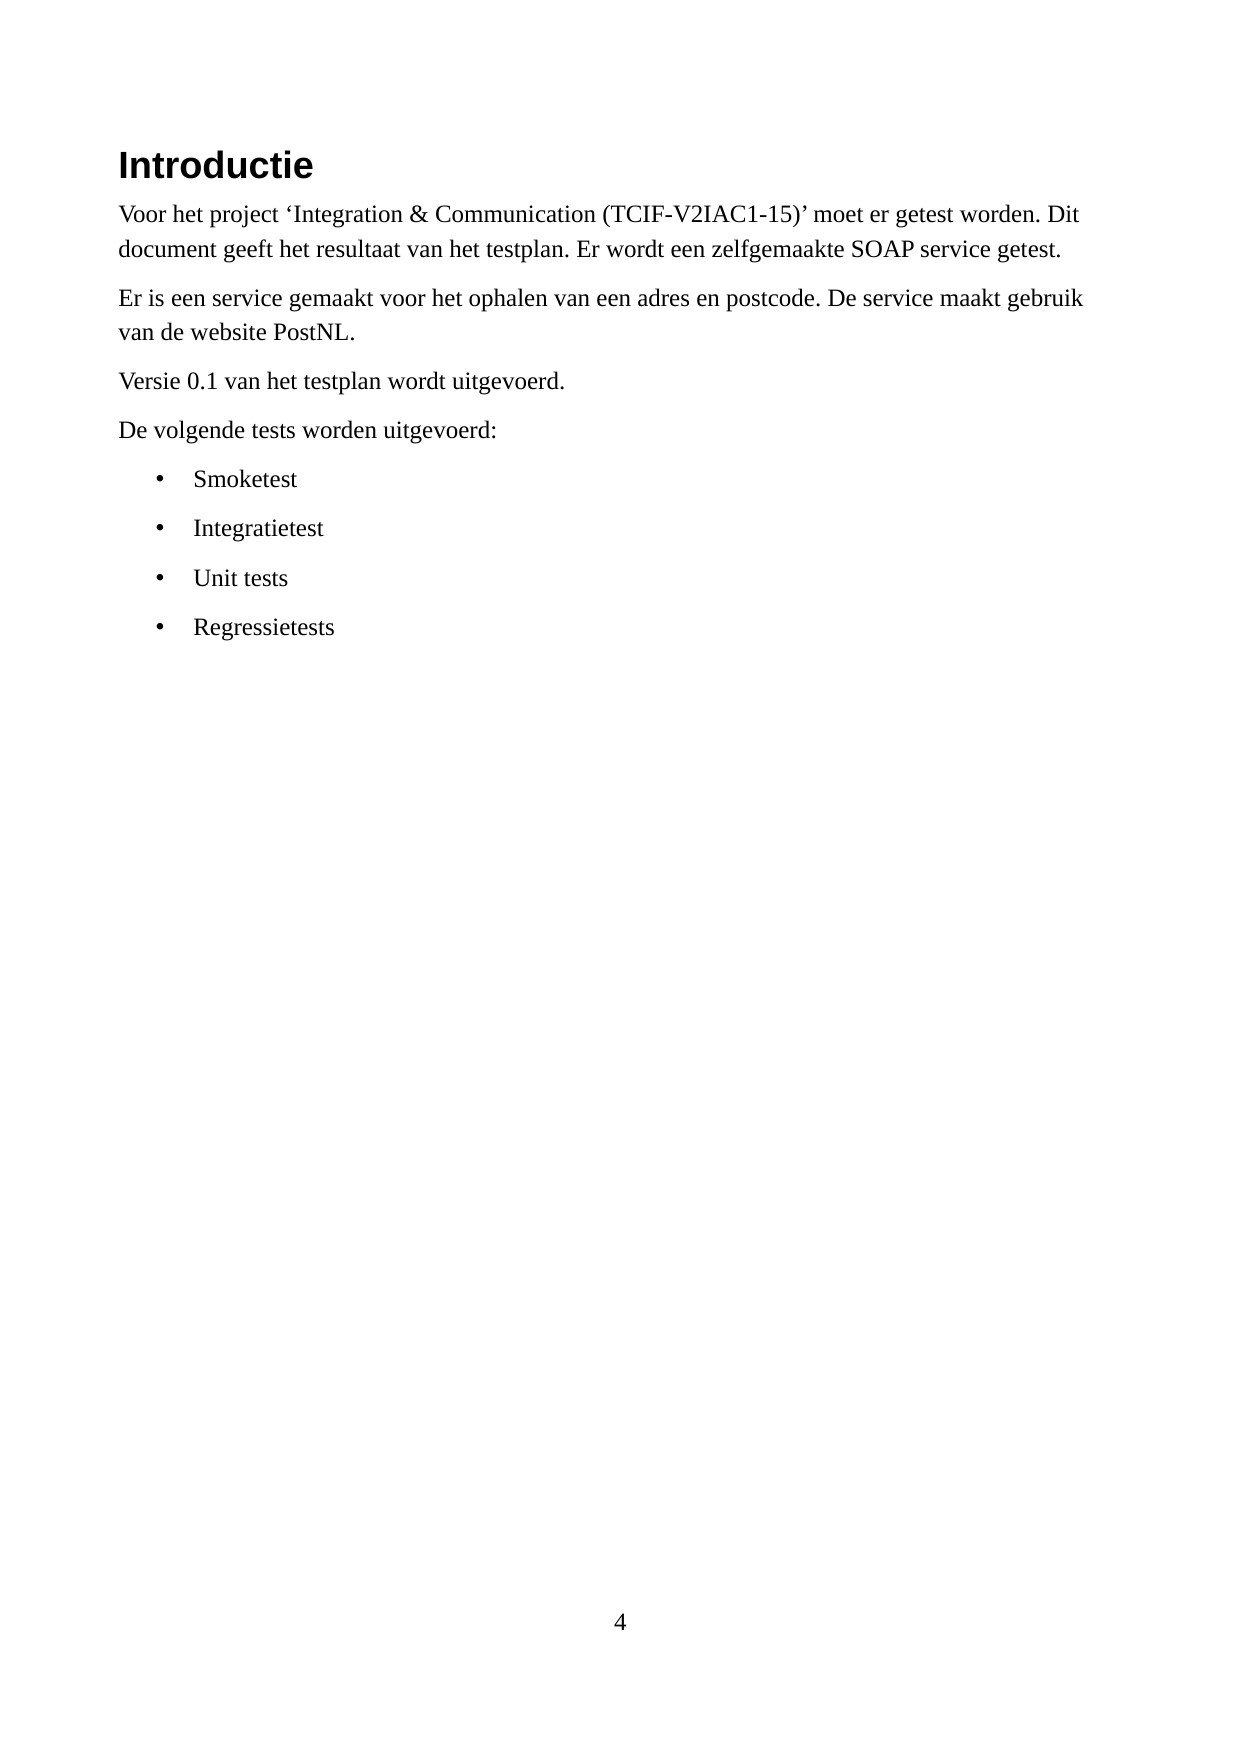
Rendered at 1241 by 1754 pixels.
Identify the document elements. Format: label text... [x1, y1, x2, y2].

list Regressietests [156, 612, 1122, 640]
text De volgende tests worden uitgevoerd: [118, 415, 1122, 444]
text Versie 0.1 van het testplan wordt uitgevoerd. [118, 366, 1122, 395]
text Voor het project ‘Integration & Communication (TCIF-V2IAC1-15)’ moet er getest worden. Dit document geeft het resultaat van het testplan. Er wordt een zelfgemaakte SOAP service getest. [118, 199, 1122, 262]
list Smoketest [156, 464, 1122, 493]
list Integratietest [156, 513, 1122, 542]
text Er is een service gemaakt voor het ophalen van een adres en postcode. De service maakt gebruik van de website PostNL. [118, 283, 1122, 346]
subtitle Introductie [118, 143, 1122, 187]
list Unit tests [156, 563, 1122, 591]
